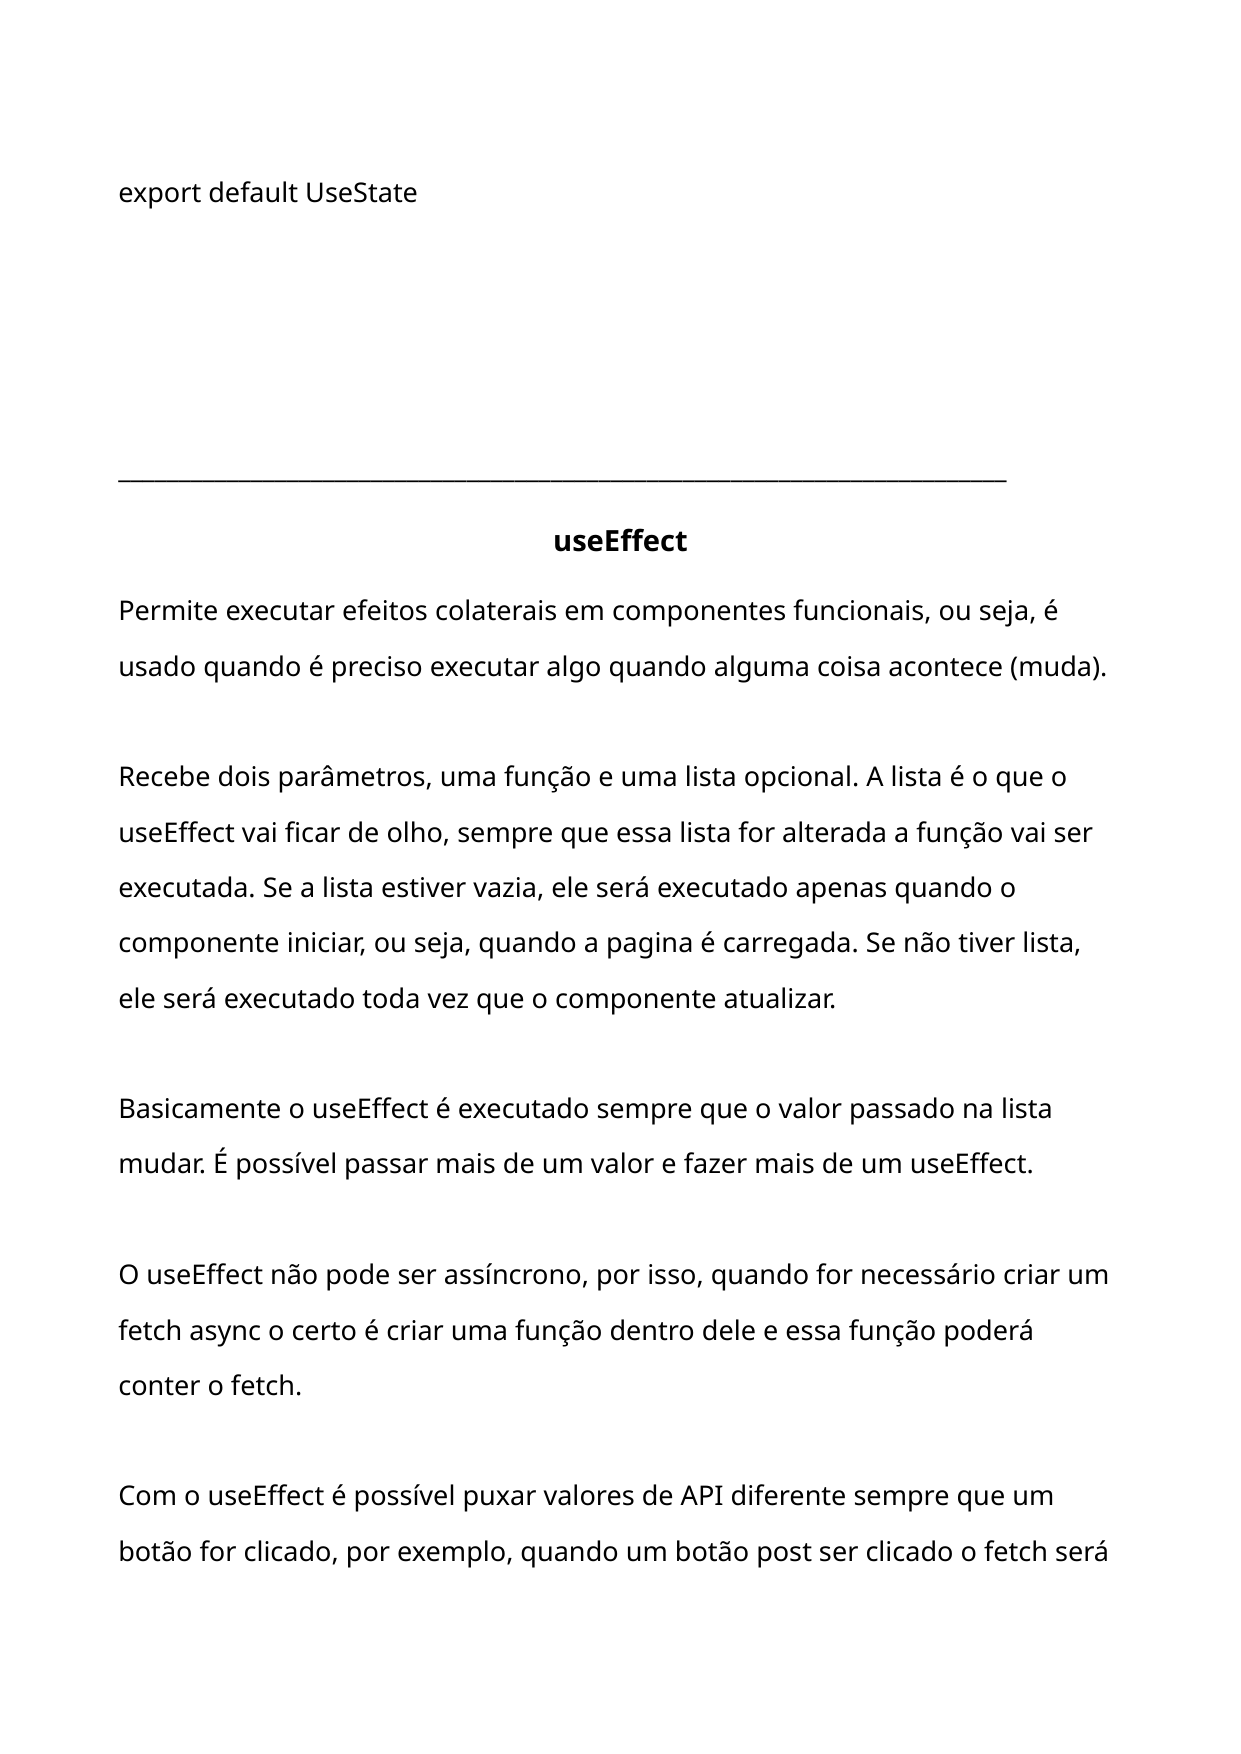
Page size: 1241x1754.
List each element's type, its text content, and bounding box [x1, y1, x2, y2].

text export default UseState [118, 173, 1122, 210]
text Basicamente o useEffect é executado sempre que o valor passado na lista mudar. É possível passar mais de um valor e fazer mais de um useEffect. [118, 1090, 1122, 1182]
text Permite executar efeitos colaterais em componentes funcionais, ou seja, é usado quando é preciso executar algo quando alguma coisa acontece (muda). [118, 592, 1122, 684]
text O useEffect não pode ser assíncrono, por isso, quando for necessário criar um fetch async o certo é criar uma função dentro dele e essa função poderá conter o fetch. [118, 1256, 1122, 1403]
text Com o useEffect é possível puxar valores de API diferente sempre que um botão for clicado, por exemplo, quando um botão post ser clicado o fetch será [118, 1477, 1122, 1569]
text __________________________________________________________________________ [118, 450, 1122, 487]
subtitle useEffect [118, 520, 1122, 559]
text Recebe dois parâmetros, uma função e uma lista opcional. A lista é o que o useEffect vai ficar de olho, sempre que essa lista for alterada a função vai ser executada. Se a lista estiver vazia, ele será executado apenas quando o componente iniciar, ou seja, quando a pagina é carregada. Se não tiver lista, ele será executado toda vez que o componente atualizar. [118, 758, 1122, 1016]
